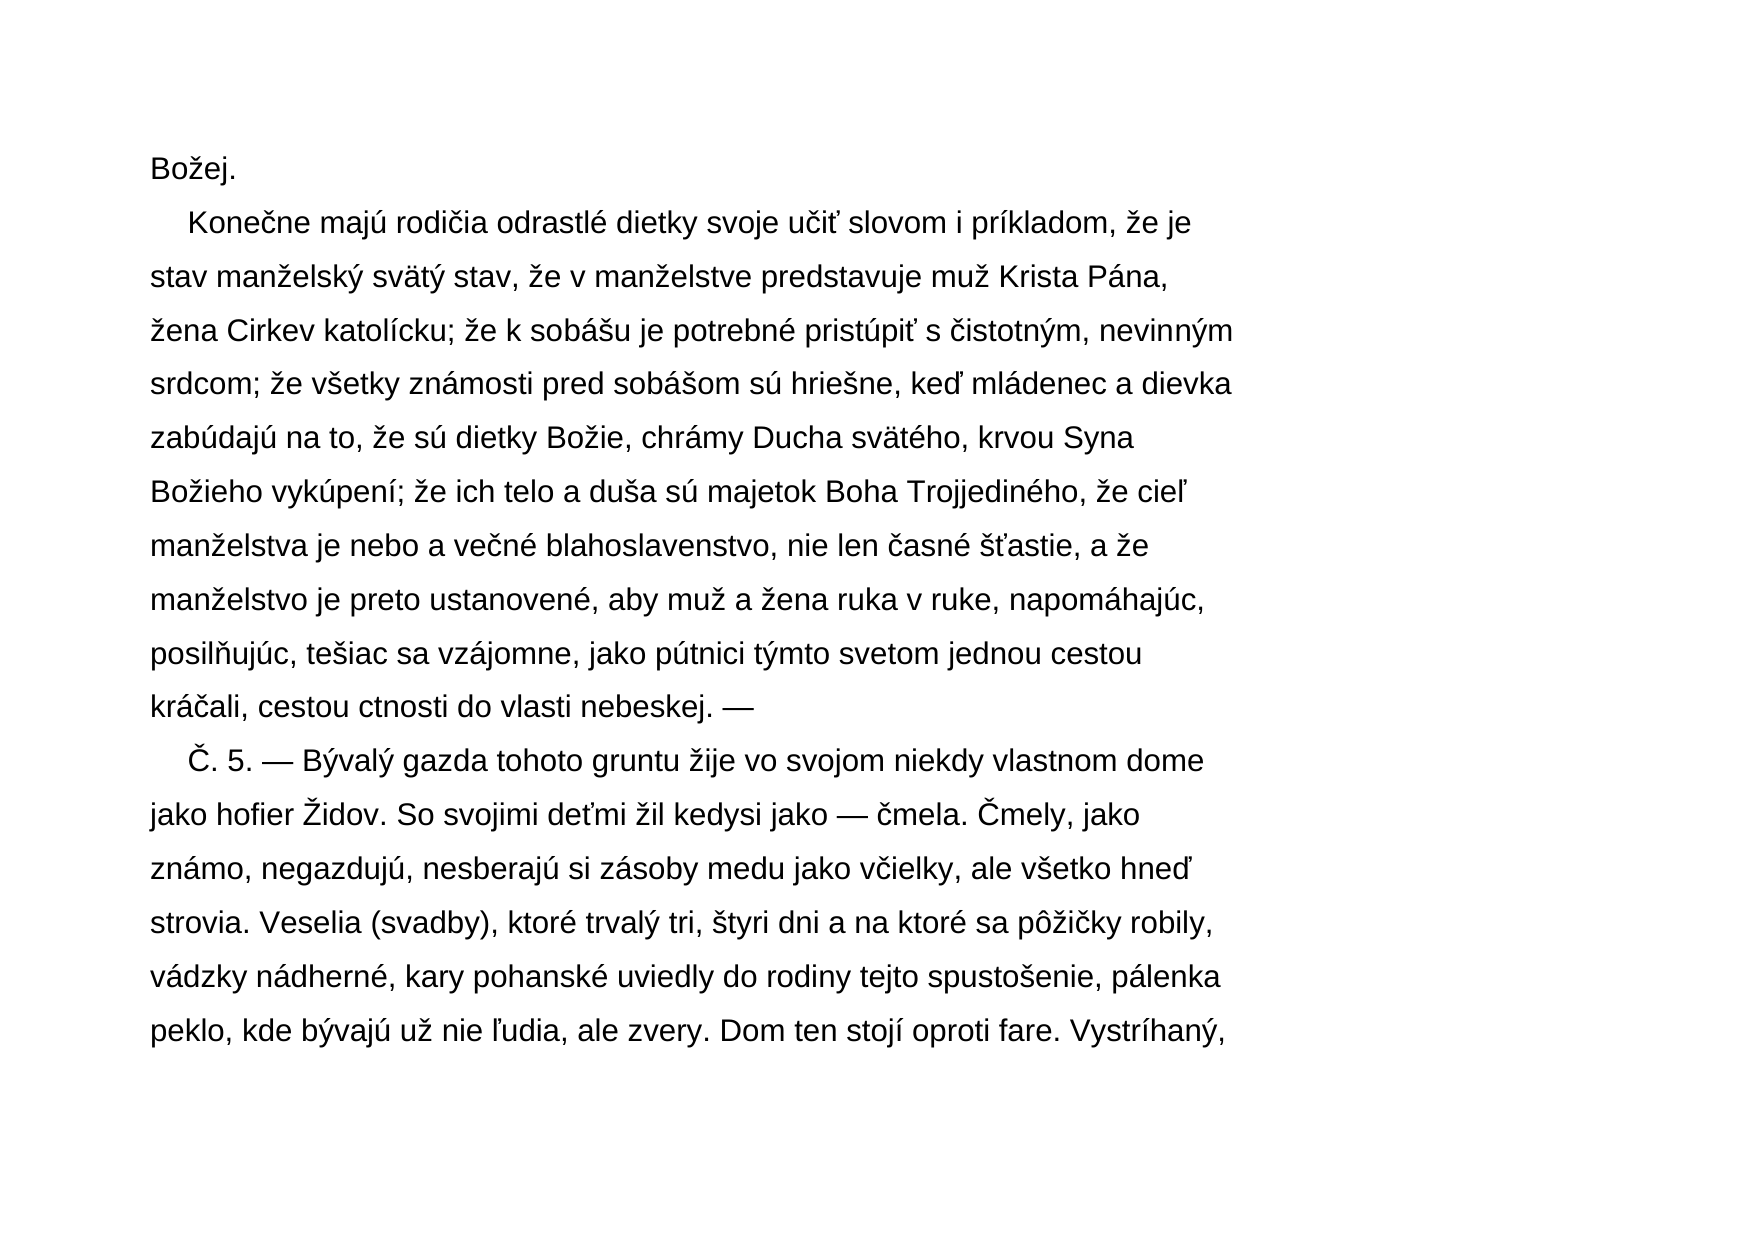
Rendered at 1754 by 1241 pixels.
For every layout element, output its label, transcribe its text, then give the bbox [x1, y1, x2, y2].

text Č. 5. — Bývalý gazda tohoto gruntu žije vo svojom niekdy vlastnom dome jako hofier Židov. So svojimi deťmi žil kedysi jako — čmela. Čmely, jako známo, negazdujú, nesberajú si zásoby medu jako včielky, ale všetko hneď strovia. Veselia (svadby), ktoré trvalý tri, štyri dni a na ktoré sa pôžičky robily, vádzky nádherné, kary pohanské uviedly do rodiny tejto spustošenie, pálenka peklo, kde bývajú už nie ľudia, ale zvery. Dom ten stojí oproti fare. Vystríhaný, [150, 742, 1243, 1048]
text Božej. [150, 150, 1243, 186]
text Konečne majú rodičia odrastlé dietky svoje učiť slovom i príkladom, že je stav manželský svätý stav, že v manželstve predstavuje muž Krista Pána, žena Cirkev katolícku; že k so­bášu je potrebné pristúpiť s čistotným, nevin­ným srdcom; že všetky známosti pred sobá­šom sú hriešne, keď mládenec a dievka zabú­dajú na to, že sú dietky Božie, chrámy Ducha svätého, krvou Syna Božieho vykúpení; že ich telo a duša sú majetok Boha Trojjediného, že cieľ manželstva je nebo a večné blahoslavenstvo, nie len časné šťastie, a že manželstvo je preto ustanovené, aby muž a žena ruka v ruke, napomáhajúc, posilňujúc, tešiac sa vzájomne, jako pútnici týmto svetom jednou cestou kráčali, cestou ctnosti do vlasti nebeskej. — [150, 204, 1243, 724]
